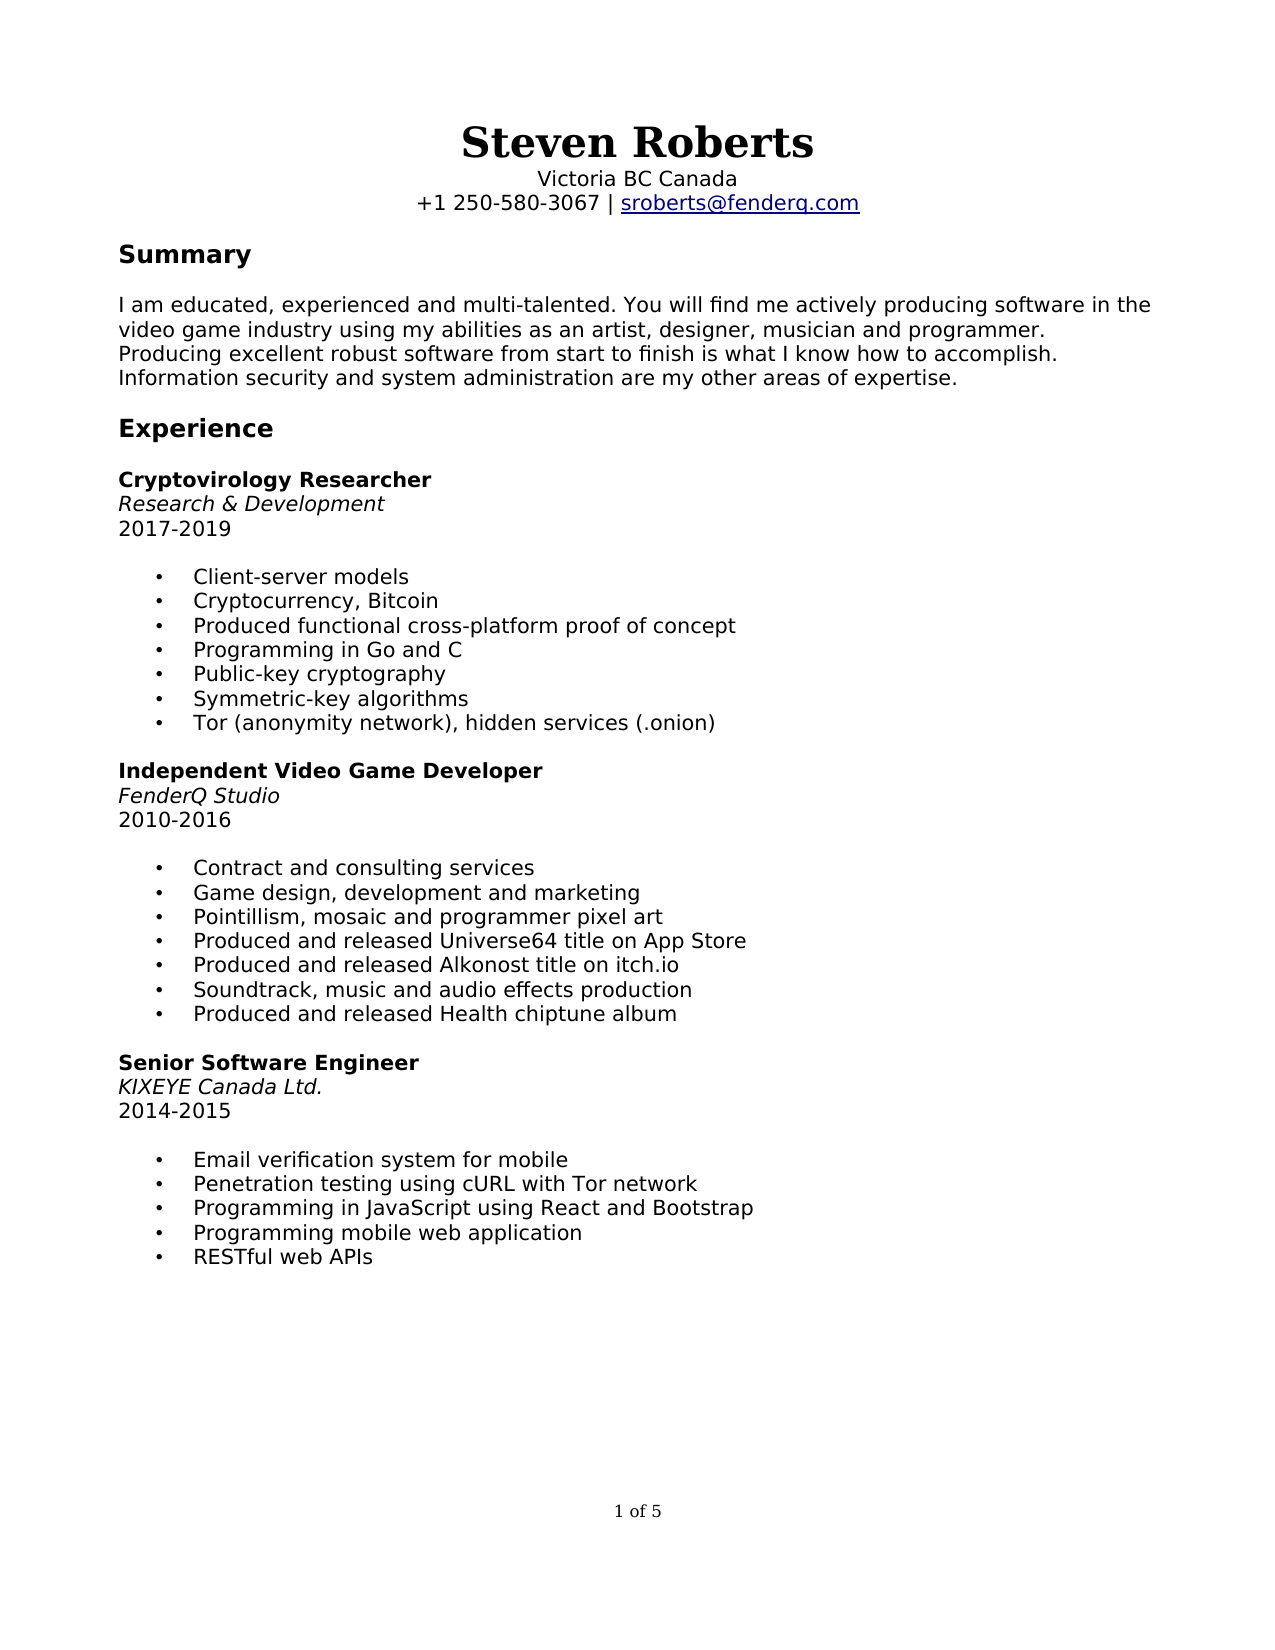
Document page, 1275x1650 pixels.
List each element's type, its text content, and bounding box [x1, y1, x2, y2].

text Independent Video Game Developer [118, 759, 1157, 784]
list Tor (anonymity network), hidden services (.onion) [156, 711, 1157, 735]
text +1 250-580-3067 | sroberts@fenderq.com [118, 191, 1157, 216]
text 2014-2015 [118, 1099, 1157, 1123]
text I am educated, experienced and multi-talented. You will find me actively producing software in the video game industry using my abilities as an artist, designer, musician and programmer. Producing excellent robust software from start to finish is what I know how to accomplish. Information security and system administration are my other areas of expertise. [118, 293, 1157, 390]
list Produced and released Alkonost title on itch.io [156, 953, 1157, 978]
list Programming in JavaScript using React and Bootstrap [156, 1196, 1157, 1221]
list Produced and released Universe64 title on App Store [156, 929, 1157, 953]
list Game design, development and marketing [156, 881, 1157, 905]
list Soundtrack, music and audio effects production [156, 978, 1157, 1002]
list Email verification system for mobile [156, 1148, 1157, 1172]
text Victoria BC Canada [118, 167, 1157, 191]
list Programming mobile web application [156, 1221, 1157, 1245]
text Cryptovirology Researcher [118, 468, 1157, 492]
text 2017-2019 [118, 517, 1157, 541]
list Symmetric-key algorithms [156, 687, 1157, 711]
list Produced functional cross-platform proof of concept [156, 614, 1157, 638]
list Client-server models [156, 565, 1157, 589]
list Public-key cryptography [156, 662, 1157, 687]
list RESTful web APIs [156, 1245, 1157, 1269]
list Pointillism, mosaic and programmer pixel art [156, 905, 1157, 929]
text KIXEYE Canada Ltd. [118, 1075, 1157, 1099]
text Senior Software Engineer [118, 1051, 1157, 1075]
list Programming in Go and C [156, 638, 1157, 662]
text Summary [118, 240, 1157, 269]
text Experience [118, 415, 1157, 444]
list Contract and consulting services [156, 856, 1157, 881]
text Research & Development [118, 492, 1157, 517]
text 2010-2016 [118, 808, 1157, 832]
list Cryptocurrency, Bitcoin [156, 589, 1157, 614]
list Produced and released Health chiptune album [156, 1002, 1157, 1026]
text FenderQ Studio [118, 784, 1157, 808]
text Steven Roberts [118, 118, 1157, 167]
list Penetration testing using cURL with Tor network [156, 1172, 1157, 1196]
